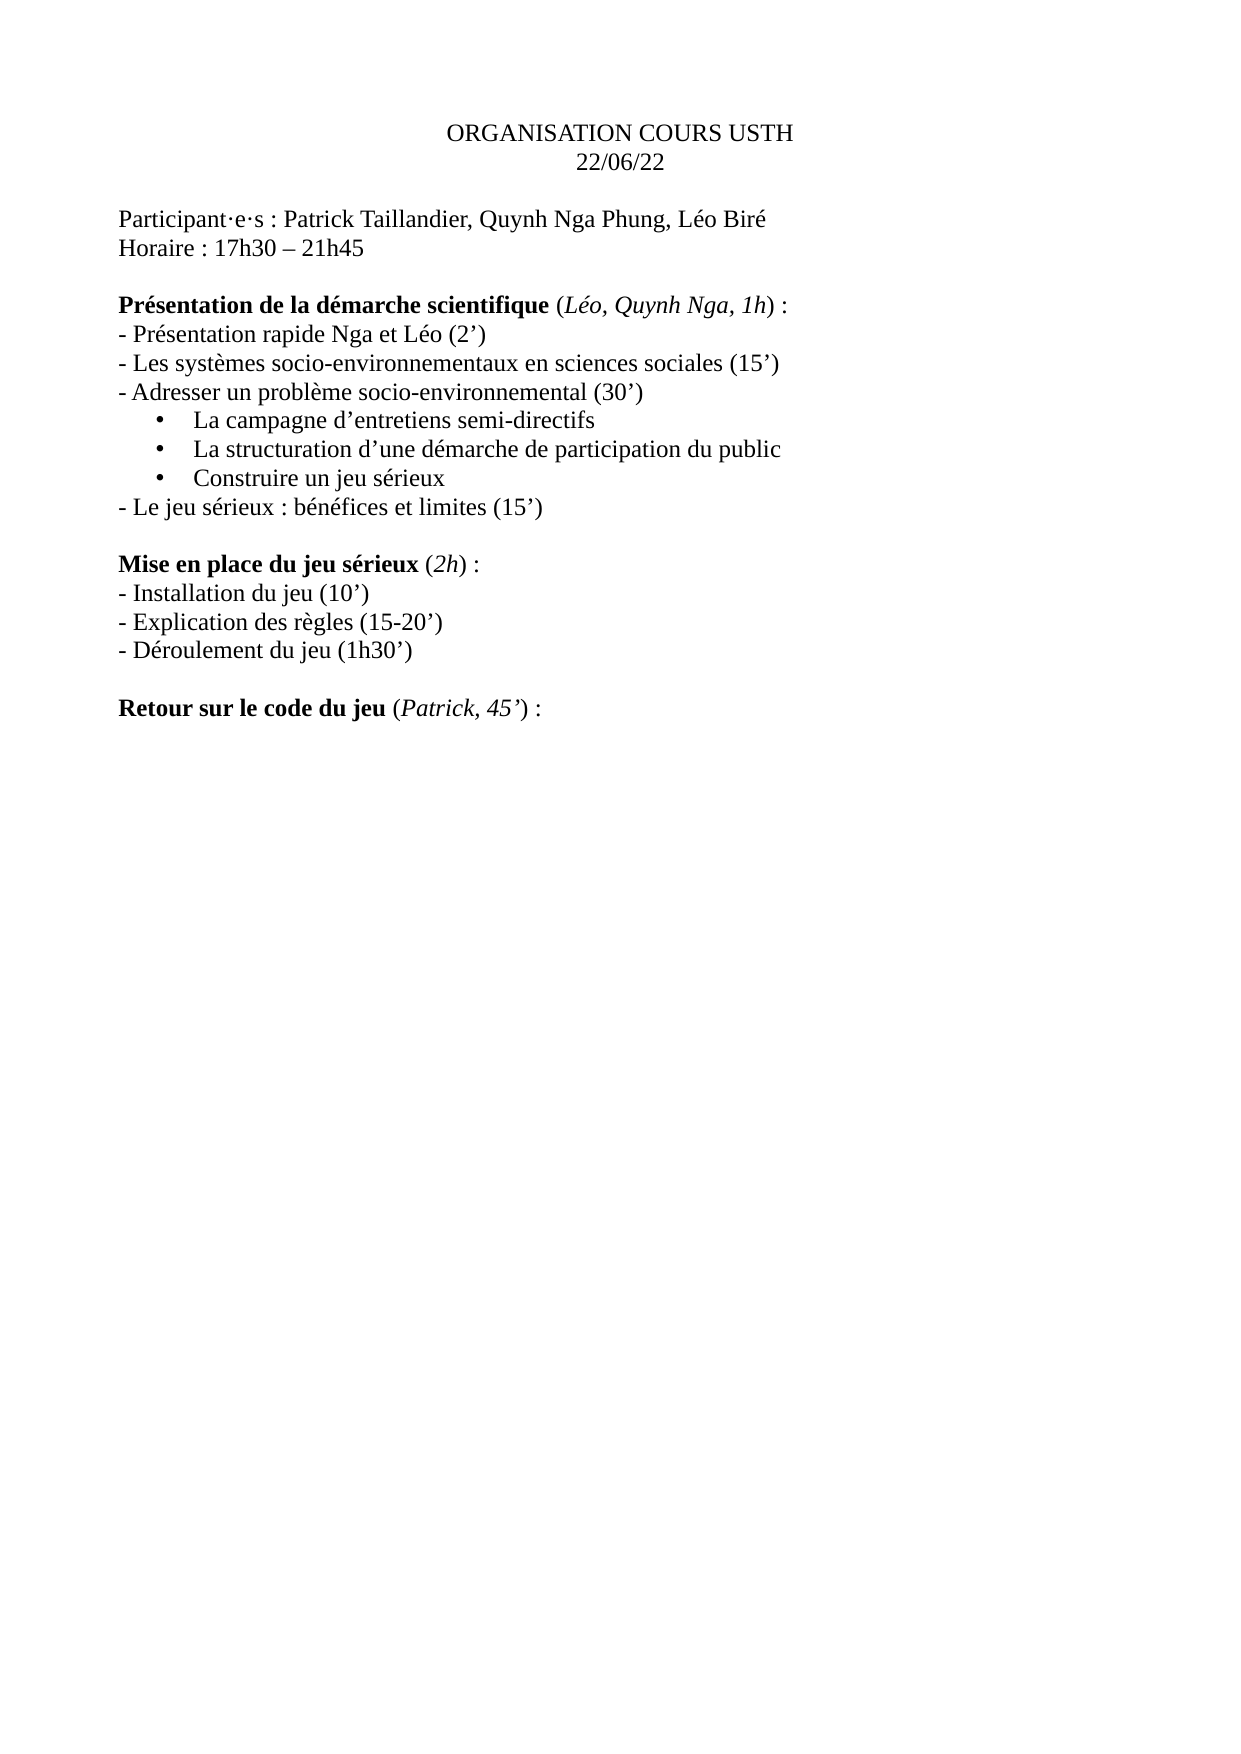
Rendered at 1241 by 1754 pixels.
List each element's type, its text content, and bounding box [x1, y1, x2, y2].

text Horaire : 17h30 – 21h45 [118, 233, 1122, 262]
list La structuration d’une démarche de participation du public [156, 434, 1122, 463]
list La campagne d’entretiens semi-directifs [156, 406, 1122, 434]
list Construire un jeu sérieux [156, 463, 1122, 492]
text - Déroulement du jeu (1h30’) [118, 636, 1122, 664]
text - Installation du jeu (10’) [118, 578, 1122, 607]
text - Explication des règles (15-20’) [118, 607, 1122, 636]
text - Présentation rapide Nga et Léo (2’) [118, 319, 1122, 348]
text - Les systèmes socio-environnementaux en sciences sociales (15’) [118, 348, 1122, 377]
text Mise en place du jeu sérieux (2h) : [118, 549, 1122, 578]
text Présentation de la démarche scientifique (Léo, Quynh Nga, 1h) : [118, 291, 1122, 319]
text 22/06/22 [118, 147, 1122, 176]
text Retour sur le code du jeu (Patrick, 45’) : [118, 693, 1122, 722]
text - Adresser un problème socio-environnemental (30’) [118, 377, 1122, 406]
text ORGANISATION COURS USTH [118, 118, 1122, 147]
text - Le jeu sérieux : bénéfices et limites (15’) [118, 492, 1122, 521]
text Participant·e·s : Patrick Taillandier, Quynh Nga Phung, Léo Biré [118, 204, 1122, 233]
